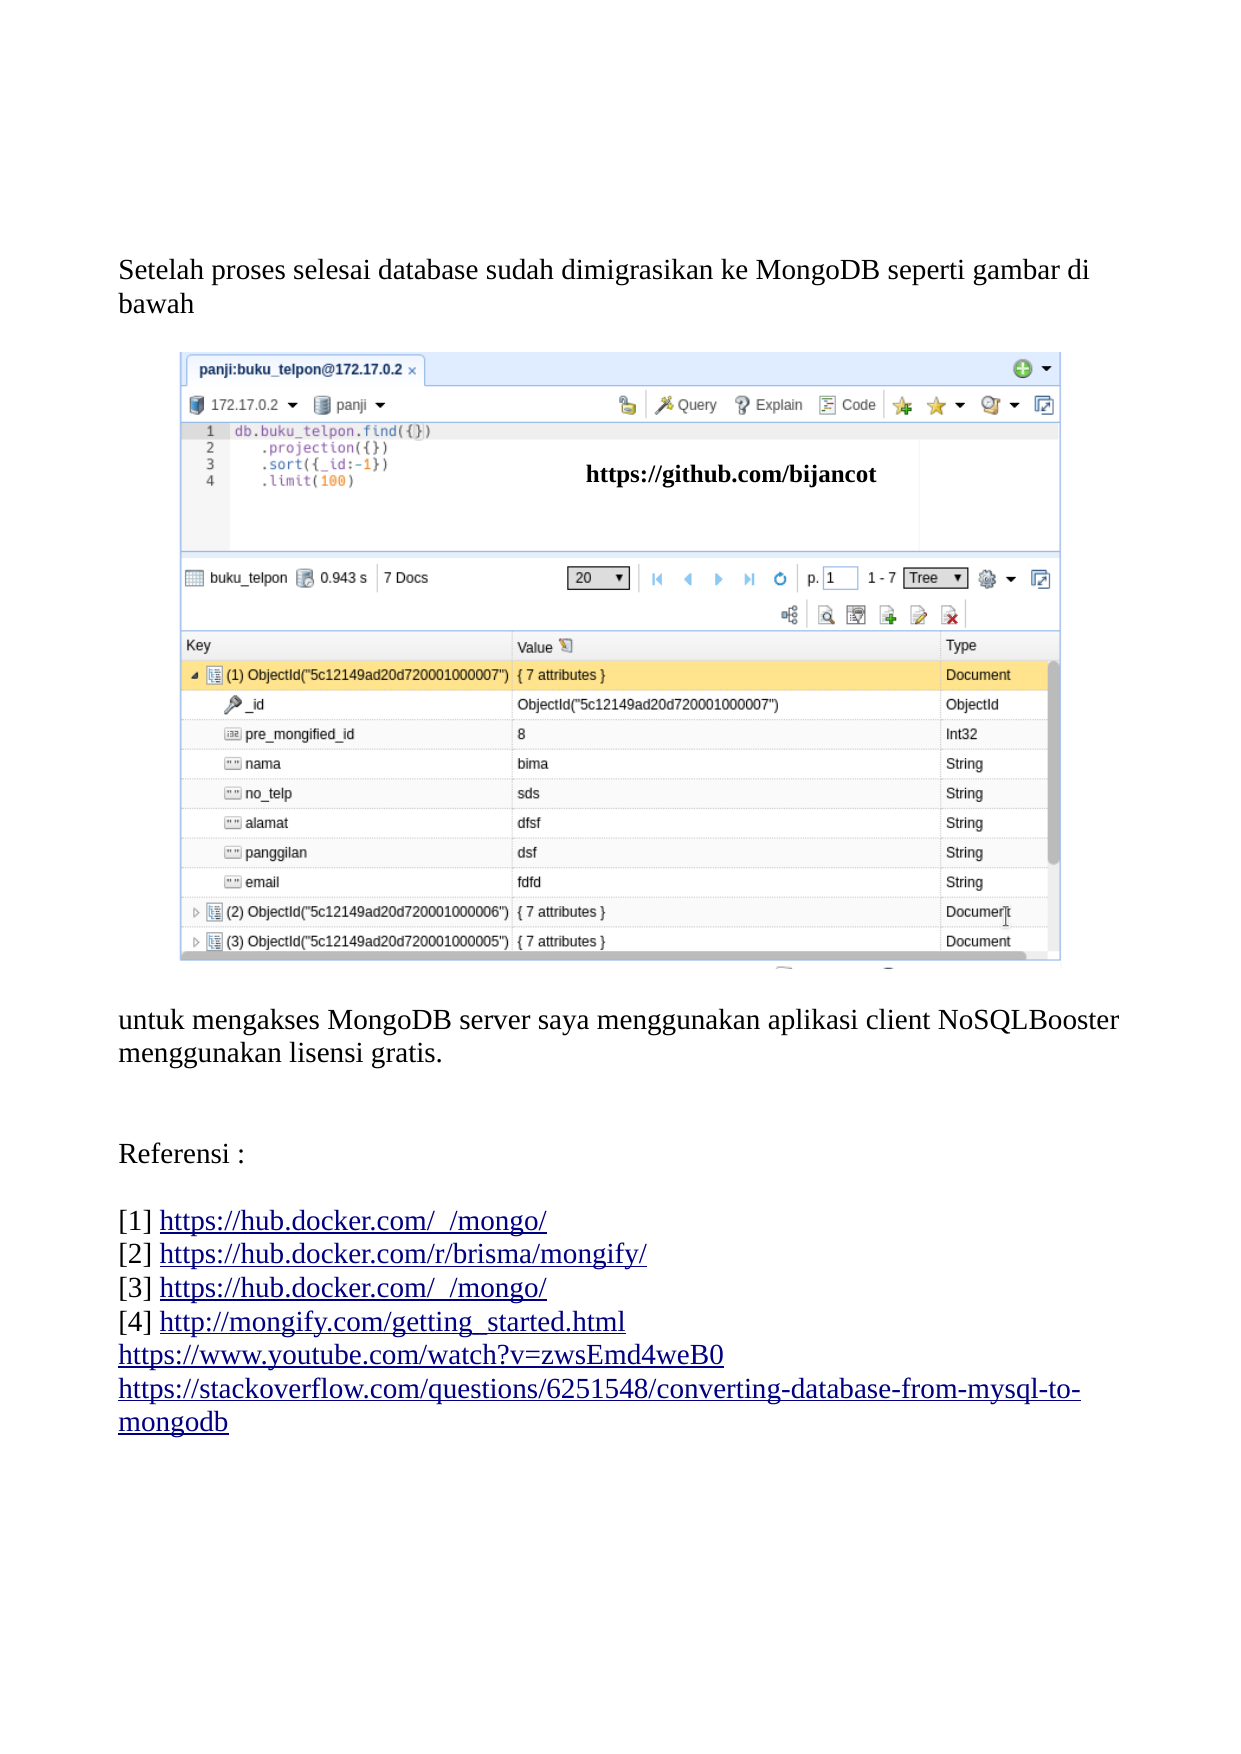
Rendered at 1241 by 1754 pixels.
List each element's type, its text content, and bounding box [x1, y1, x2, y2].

text Setelah proses selesai database sudah dimigrasikan ke MongoDB seperti gambar di bawah [118, 252, 1122, 319]
picture [178, 352, 1062, 969]
text [2] https://hub.docker.com/r/brisma/mongify/ [118, 1237, 1122, 1270]
text Referensi : [118, 1136, 1122, 1169]
text [4] http://mongify.com/getting_started.html [118, 1304, 1122, 1337]
text untuk mengakses MongoDB server saya menggunakan aplikasi client NoSQLBooster menggunakan lisensi gratis. [118, 1002, 1122, 1069]
text [1] https://hub.docker.com/_/mongo/ [118, 1203, 1122, 1237]
text https://stackoverflow.com/questions/6251548/converting-database-from-mysql-to-mongodb [118, 1371, 1122, 1438]
text [3] https://hub.docker.com/_/mongo/ [118, 1270, 1122, 1304]
text https://www.youtube.com/watch?v=zwsEmd4weB0 [118, 1337, 1122, 1371]
